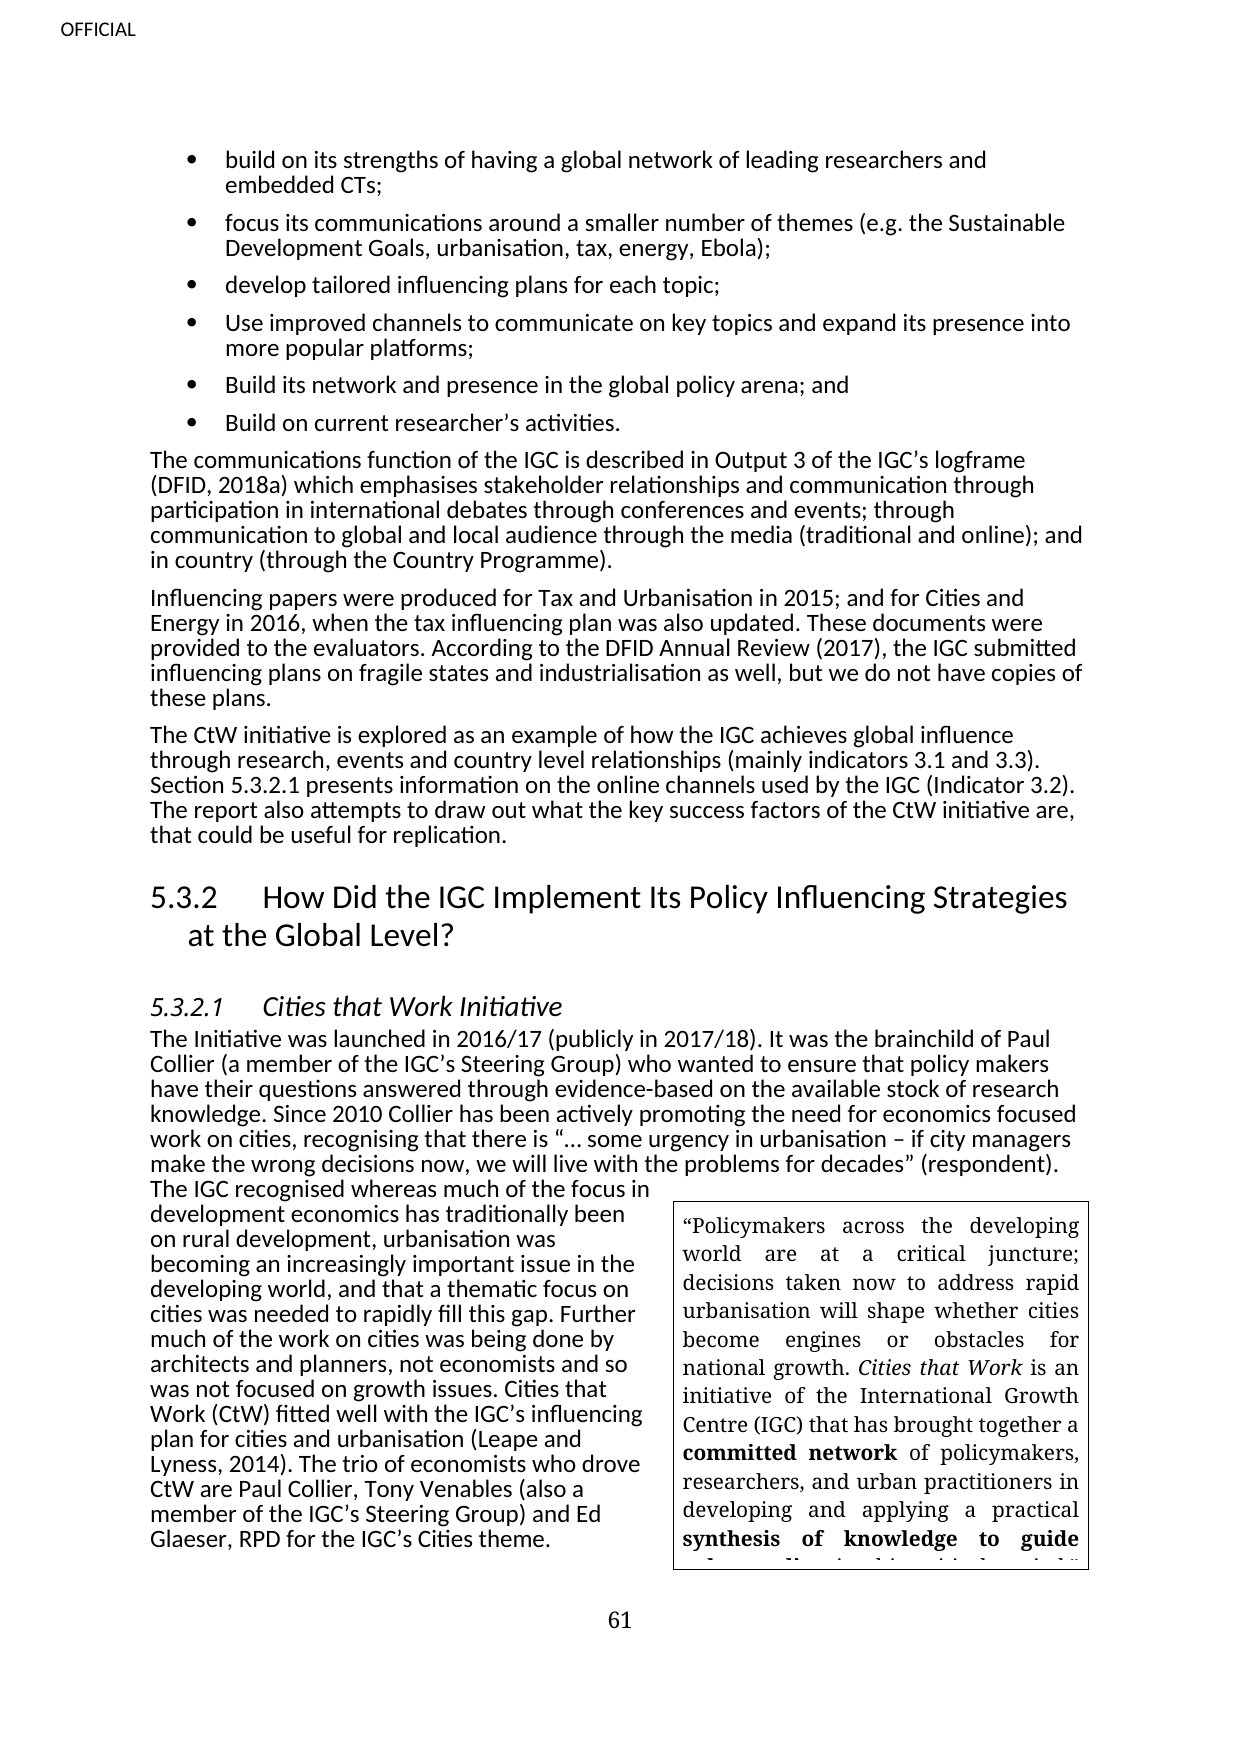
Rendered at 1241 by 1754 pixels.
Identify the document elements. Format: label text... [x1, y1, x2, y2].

text The communications function of the IGC is described in Output 3 of the IGC’s logframe (DFID, 2018a) which emphasises stakeholder relationships and communication through participation in international debates through conferences and events; through communication to global and local audience through the media (traditional and online); and in country (through the Country Programme). [150, 450, 1090, 575]
text The CtW initiative is explored as an example of how the IGC achieves global influence through research, events and country level relationships (mainly indicators 3.1 and 3.3). Section 5.3.2.1 presents information on the online channels used by the IGC (Indicator 3.2). The report also attempts to draw out what the key success factors of the CtW initiative are, that could be useful for replication. [150, 725, 1090, 850]
list Build on current researcher’s activities. [187, 412, 1090, 437]
text The Initiative was launched in 2016/17 (publicly in 2017/18). It was the brainchild of Paul Collier (a member of the IGC’s Steering Group) who wanted to ensure that policy makers have their questions answered through evidence-based on the available stock of research knowledge. Since 2010 Collier has been actively promoting the need for economics focused work on cities, recognising that there is “… some urgency in urbanisation – if city managers make the wrong decisions now, we will live with the problems for decades” (respondent). The IGC recognised whereas much of the focus in development economics has traditionally been on rural development, urbanisation was becoming an increasingly important issue in the developing world, and that a thematic focus on cities was needed to rapidly fill this gap. Further much of the work on cities was being done by architects and planners, not economists and so was not focused on growth issues. Cities that Work (CtW) fitted well with the IGC’s influencing plan for cities and urbanisation (Leape and Lyness, 2014). The trio of economists who drove CtW are Paul Collier, Tony Venables (also a member of the IGC’s Steering Group) and Ed Glaeser, RPD for the IGC’s Cities theme. [150, 1028, 1090, 1570]
list develop tailored influencing plans for each topic; [187, 275, 1090, 300]
list build on its strengths of having a global network of leading researchers and embedded CTs; [187, 150, 1090, 200]
list focus its communications around a smaller number of themes (e.g. the Sustainable Development Goals, urbanisation, tax, energy, Ebola); [187, 212, 1090, 262]
text Influencing papers were produced for Tax and Urbanisation in 2015; and for Cities and Energy in 2016, when the tax influencing plan was also updated. These documents were provided to the evaluators. According to the DFID Annual Review (2017), the IGC submitted influencing plans on fragile states and industrialisation as well, but we do not have copies of these plans. [150, 587, 1090, 712]
list Build its network and presence in the global policy arena; and [187, 375, 1090, 400]
subtitle How Did the IGC Implement Its Policy Influencing Strategies at the Global Level? [150, 883, 1090, 955]
text “Policymakers across the developing world are at a critical juncture; decisions taken now to address rapid urbanisation will shape whether cities become engines or obstacles for national growth. Cities that Work is an initiative of the International Growth Centre (IGC) that has brought together a committed network of policymakers, researchers, and urban practitioners in developing and applying a practical synthesis of knowledge to guide urban policy in this critical period.” (IGC, CtW overview, 2019) [682, 1211, 1079, 1560]
list Use improved channels to communicate on key topics and expand its presence into more popular platforms; [187, 312, 1090, 362]
subtitle Cities that Work Initiative [150, 989, 1090, 1023]
